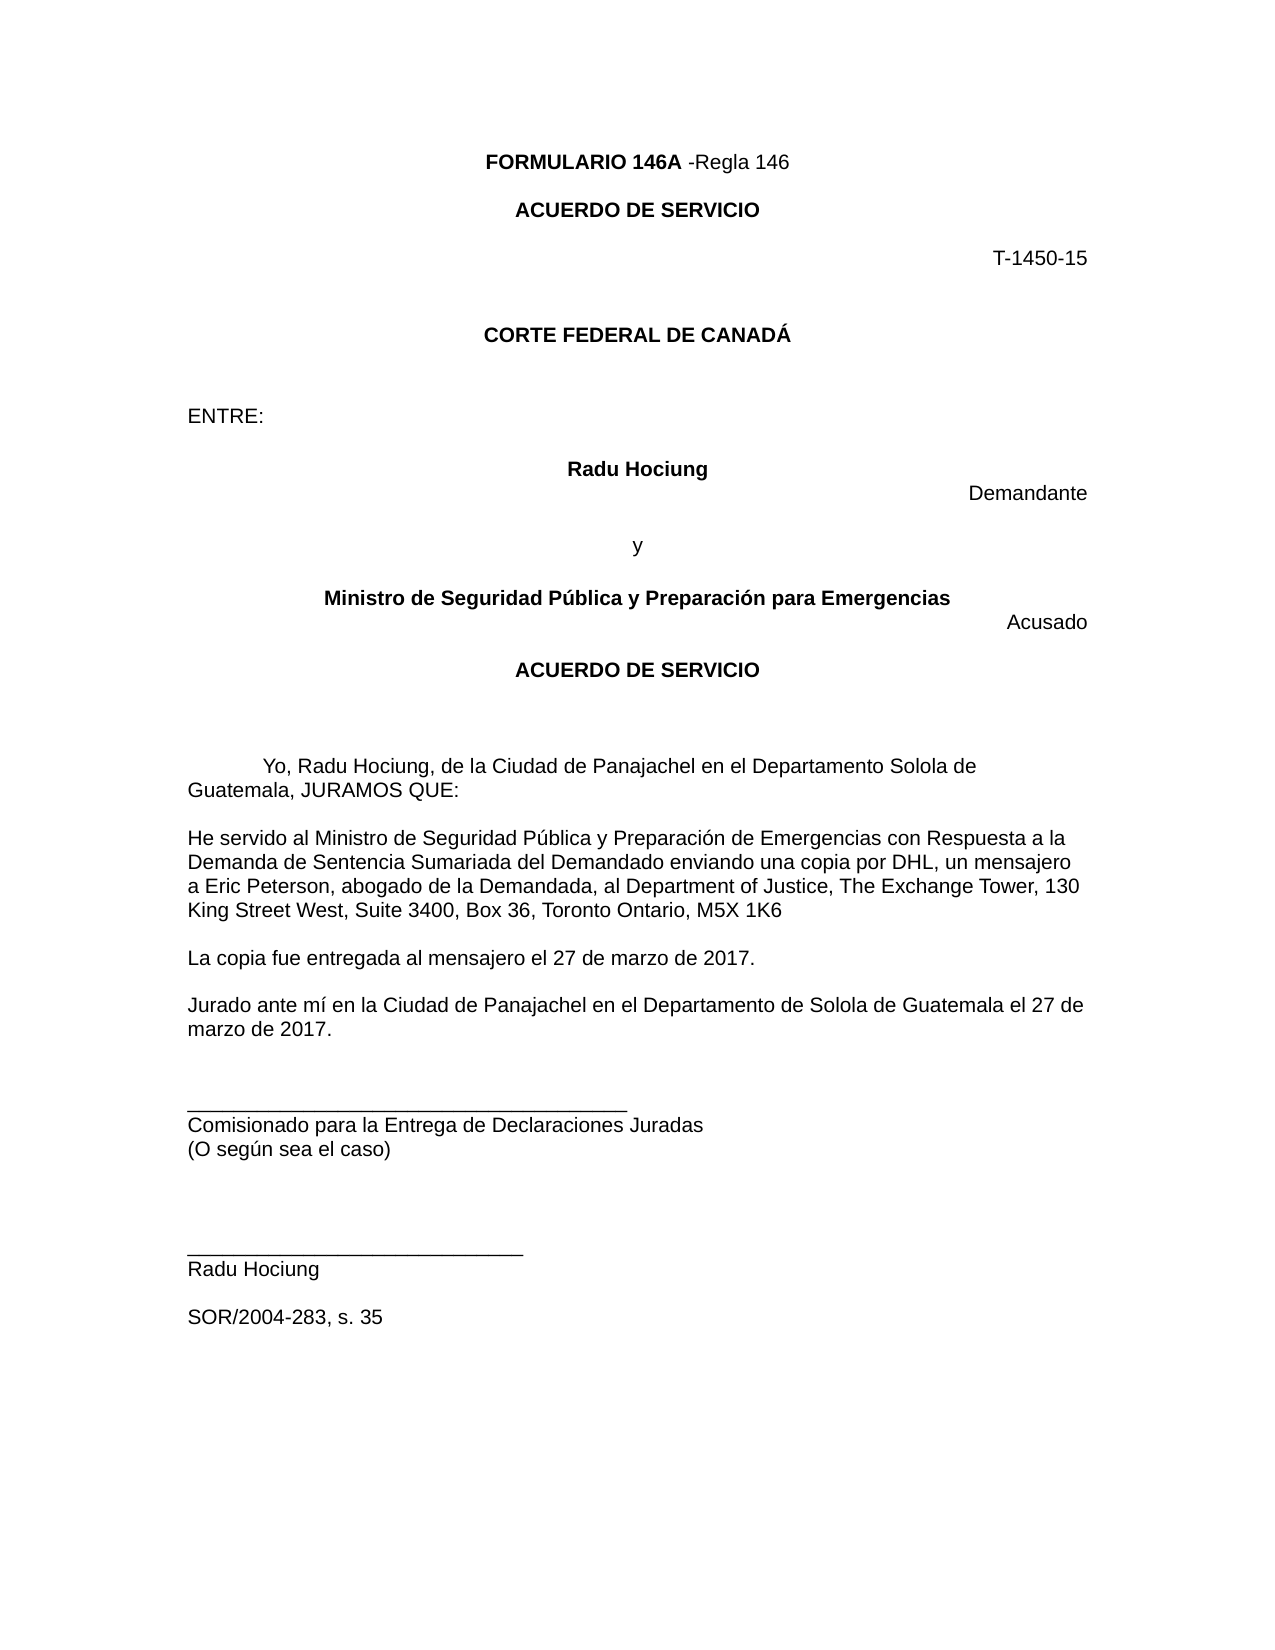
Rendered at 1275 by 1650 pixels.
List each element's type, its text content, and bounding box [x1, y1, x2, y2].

text Acusado [187, 610, 1087, 634]
text Yo, Radu Hociung, de la Ciudad de Panajachel en el Departamento Solola de Guatemala, JURAMOS QUE: [187, 754, 1087, 802]
text FORMULARIO 146A -Regla 146 [187, 150, 1087, 174]
text ENTRE: [187, 404, 1087, 428]
text Comisionado para la Entrega de Declaraciones Juradas [187, 1113, 1087, 1137]
text SOR/2004-283, s. 35 [187, 1305, 1087, 1329]
text La copia fue entregada al mensajero el 27 de marzo de 2017. [187, 945, 1087, 969]
text T-1450-15 [187, 246, 1087, 270]
text (O según sea el caso) [187, 1137, 1087, 1161]
text Radu Hociung [187, 457, 1087, 481]
text _____________________________ [187, 1233, 1087, 1257]
text y [187, 533, 1087, 557]
text Radu Hociung [187, 1257, 1087, 1281]
text ACUERDO DE SERVICIO [187, 658, 1087, 682]
text ______________________________________ [187, 1089, 1087, 1113]
text CORTE FEDERAL DE CANADÁ [187, 322, 1087, 346]
text He servido al Ministro de Seguridad Pública y Preparación de Emergencias con Respuesta a la Demanda de Sentencia Sumariada del Demandado enviando una copia por DHL, un mensajero a Eric Peterson, abogado de la Demandada, al Department of Justice, The Exchange Tower, 130 King Street West, Suite 3400, Box 36, Toronto Ontario, M5X 1K6 [187, 826, 1087, 921]
text Jurado ante mí en la Ciudad de Panajachel en el Departamento de Solola de Guatemala el 27 de marzo de 2017. [187, 993, 1087, 1041]
text Ministro de Seguridad Pública y Preparación para Emergencias [187, 586, 1087, 610]
text Demandante [187, 481, 1087, 504]
text ACUERDO DE SERVICIO [187, 198, 1087, 222]
